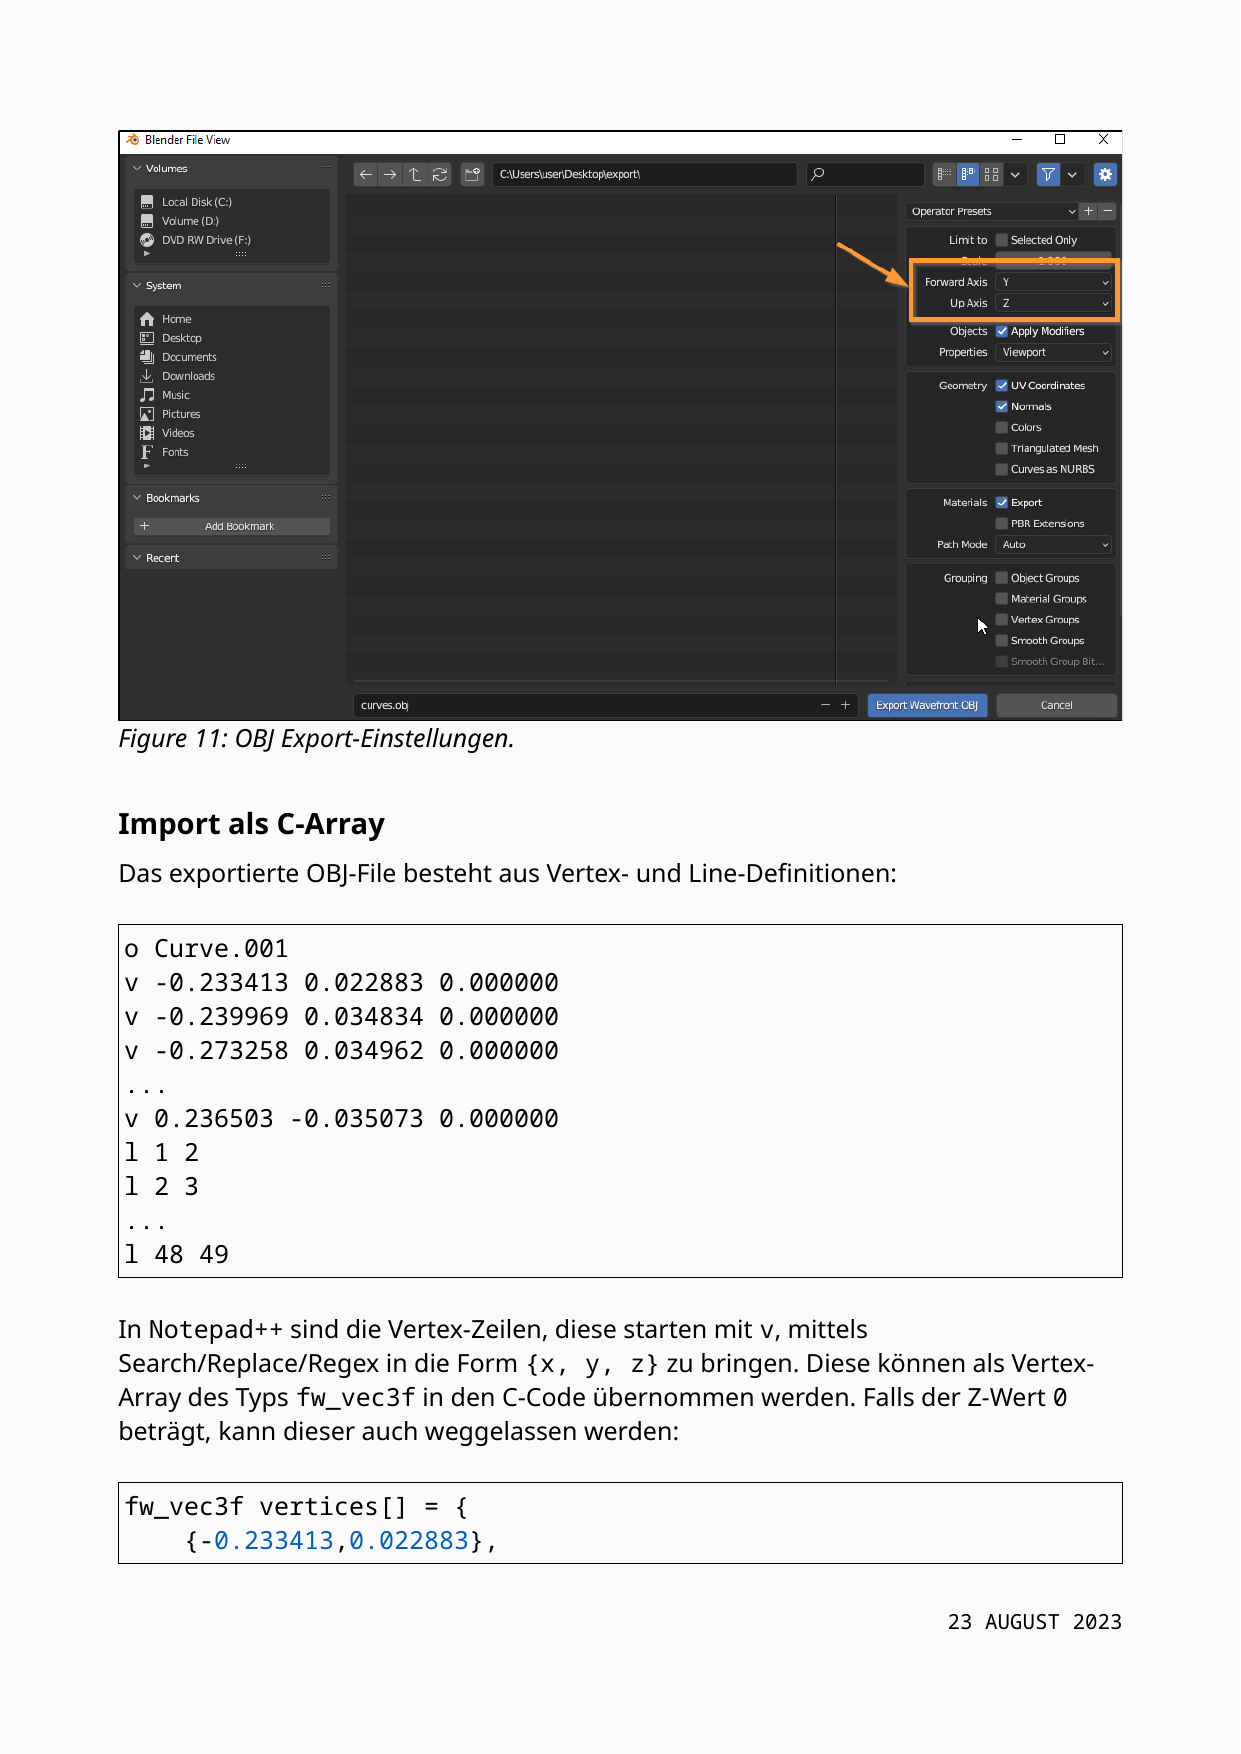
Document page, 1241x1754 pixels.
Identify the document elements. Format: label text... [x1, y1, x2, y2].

text Das exportierte OBJ-File besteht aus Vertex- und Line-Definitionen: [118, 855, 1122, 889]
table_header fw_vec3f vertices[] = { {-0.233413,0.022883}, [119, 1483, 1122, 1563]
text Figure 11: OBJ Export-Einstellungen. [118, 721, 1122, 754]
subtitle Import als C-Array [118, 803, 1122, 843]
picture [118, 130, 1123, 721]
table_header o Curve.001 v -0.233413 0.022883 0.000000 v -0.239969 0.034834 0.000000 v -0.273258 0.034962 0.000000 ... v 0.236503 -0.035073 0.000000 l 1 2 l 2 3 ... l 48 49 [119, 925, 1122, 1277]
text In Notepad++ sind die Vertex-Zeilen, diese starten mit v, mittels Search/Replace/Regex in die Form {x, y, z} zu bringen. Diese können als Vertex-Array des Typs fw_vec3f in den C-Code übernommen werden. Falls der Z-Wert 0 beträgt, kann dieser auch weggelassen werden: [118, 1312, 1122, 1448]
